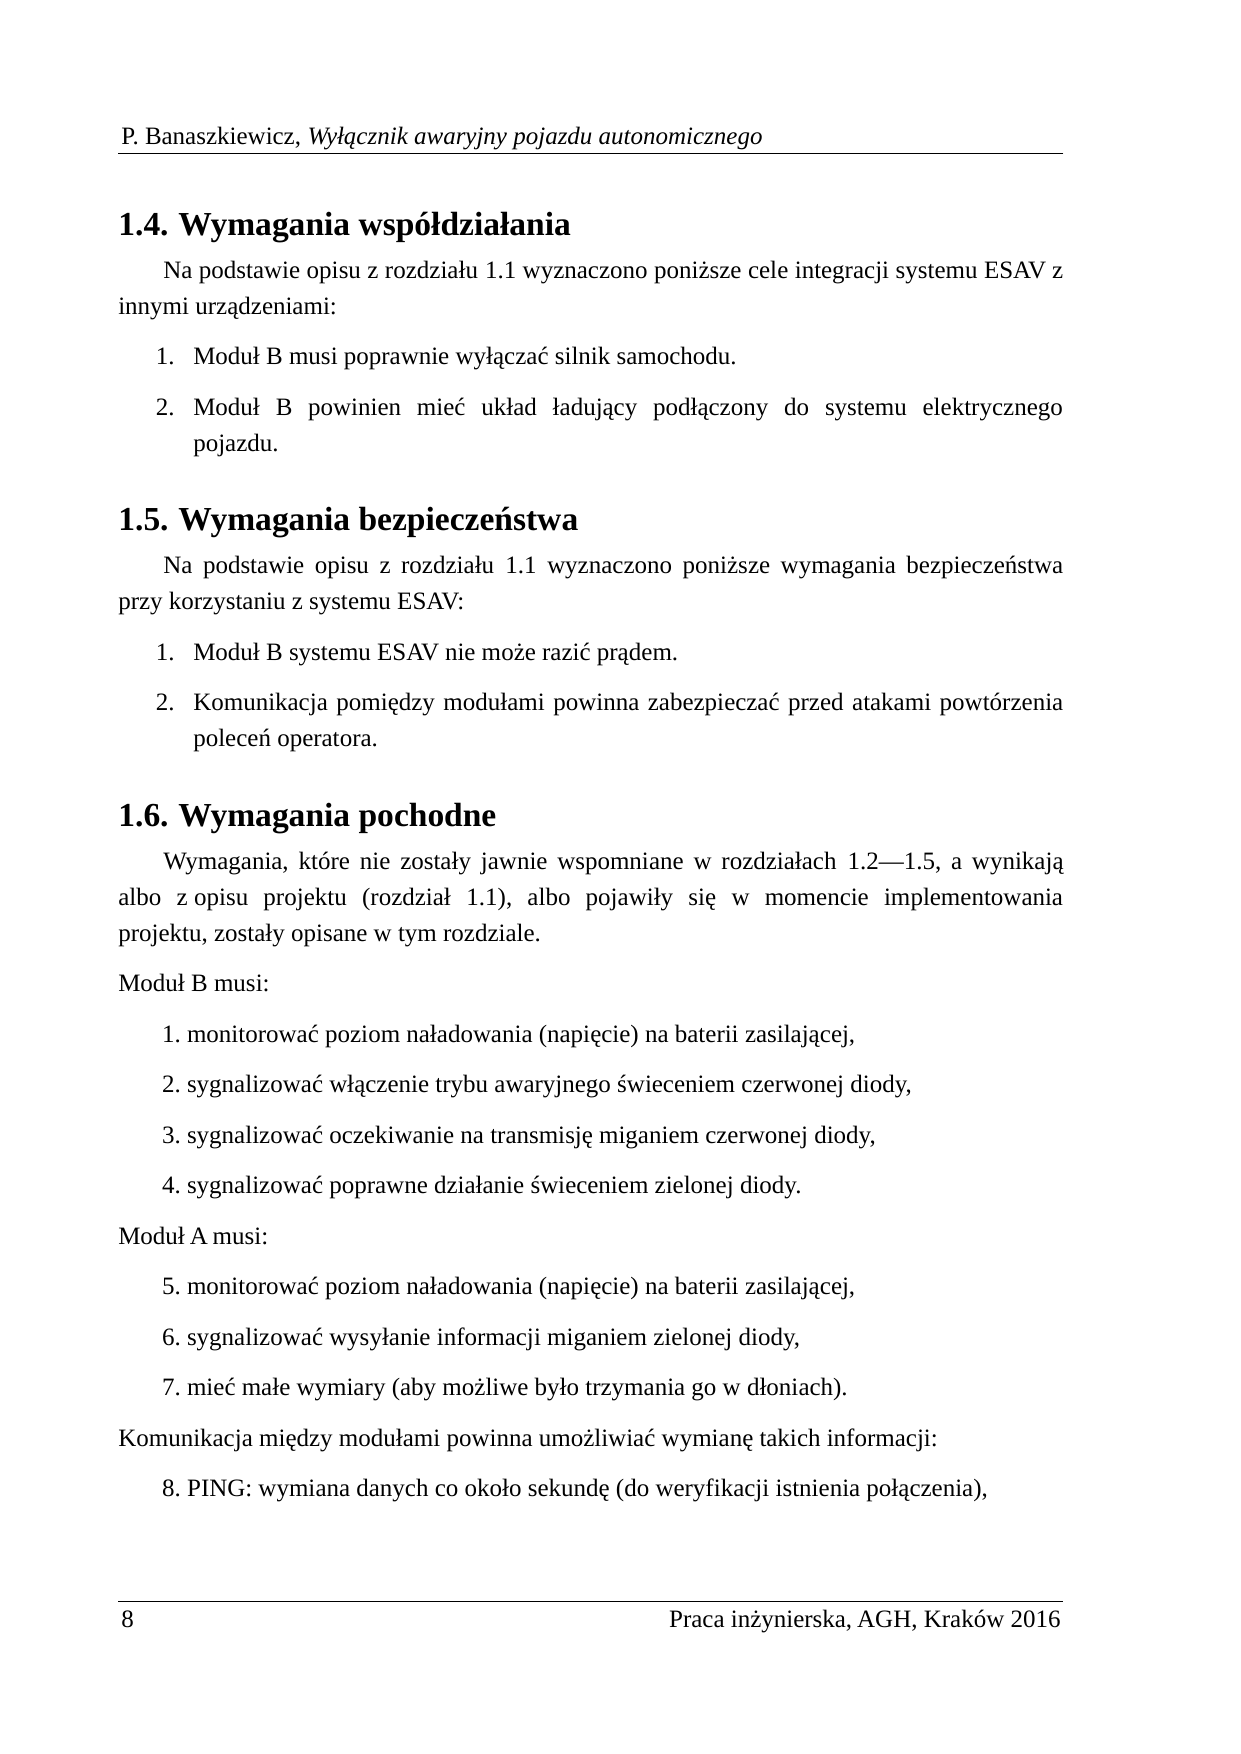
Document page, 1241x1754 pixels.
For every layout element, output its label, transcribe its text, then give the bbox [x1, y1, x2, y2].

text Moduł B musi: [118, 968, 1063, 997]
list mieć małe wymiary (aby możliwe było trzymania go w dłoniach). [156, 1372, 1063, 1401]
text Moduł A musi: [118, 1221, 1063, 1249]
list sygnalizować włączenie trybu awaryjnego świeceniem czerwonej diody, [156, 1069, 1063, 1098]
list PING: wymiana danych co około sekundę (do weryfikacji istnienia połączenia), [156, 1473, 1063, 1502]
list monitorować poziom naładowania (napięcie) na baterii zasilającej, [156, 1019, 1063, 1047]
text Na podstawie opisu z rozdziału 1.1 wyznaczono poniższe wymagania bezpieczeństwa przy korzystaniu z systemu ESAV: [118, 550, 1063, 615]
list monitorować poziom naładowania (napięcie) na baterii zasilającej, [156, 1271, 1063, 1300]
subtitle Wymagania bezpieczeństwa [118, 499, 1063, 538]
subtitle Wymagania współdziałania [118, 204, 1063, 242]
list sygnalizować oczekiwanie na transmisję miganiem czerwonej diody, [156, 1120, 1063, 1148]
text Wymagania, które nie zostały jawnie wspomniane w rozdziałach 1.2—1.5, a wynikają albo z opisu projektu (rozdział 1.1), albo pojawiły się w momencie implementowania projektu, zostały opisane w tym rozdziale. [118, 846, 1063, 946]
text Na podstawie opisu z rozdziału 1.1 wyznaczono poniższe cele integracji systemu ESAV z innymi urządzeniami: [118, 255, 1063, 320]
text Komunikacja między modułami powinna umożliwiać wymianę takich informacji: [118, 1423, 1063, 1452]
list Moduł B musi poprawnie wyłączać silnik samochodu. [156, 341, 1063, 370]
list Moduł B powinien mieć układ ładujący podłączony do systemu elektrycznego pojazdu. [156, 392, 1063, 457]
list Moduł B systemu ESAV nie może razić prądem. [156, 637, 1063, 666]
list Komunikacja pomiędzy modułami powinna zabezpieczać przed atakami powtórzenia poleceń operatora. [156, 687, 1063, 752]
list sygnalizować poprawne działanie świeceniem zielonej diody. [156, 1170, 1063, 1199]
list sygnalizować wysyłanie informacji miganiem zielonej diody, [156, 1322, 1063, 1351]
subtitle Wymagania pochodne [118, 795, 1063, 833]
